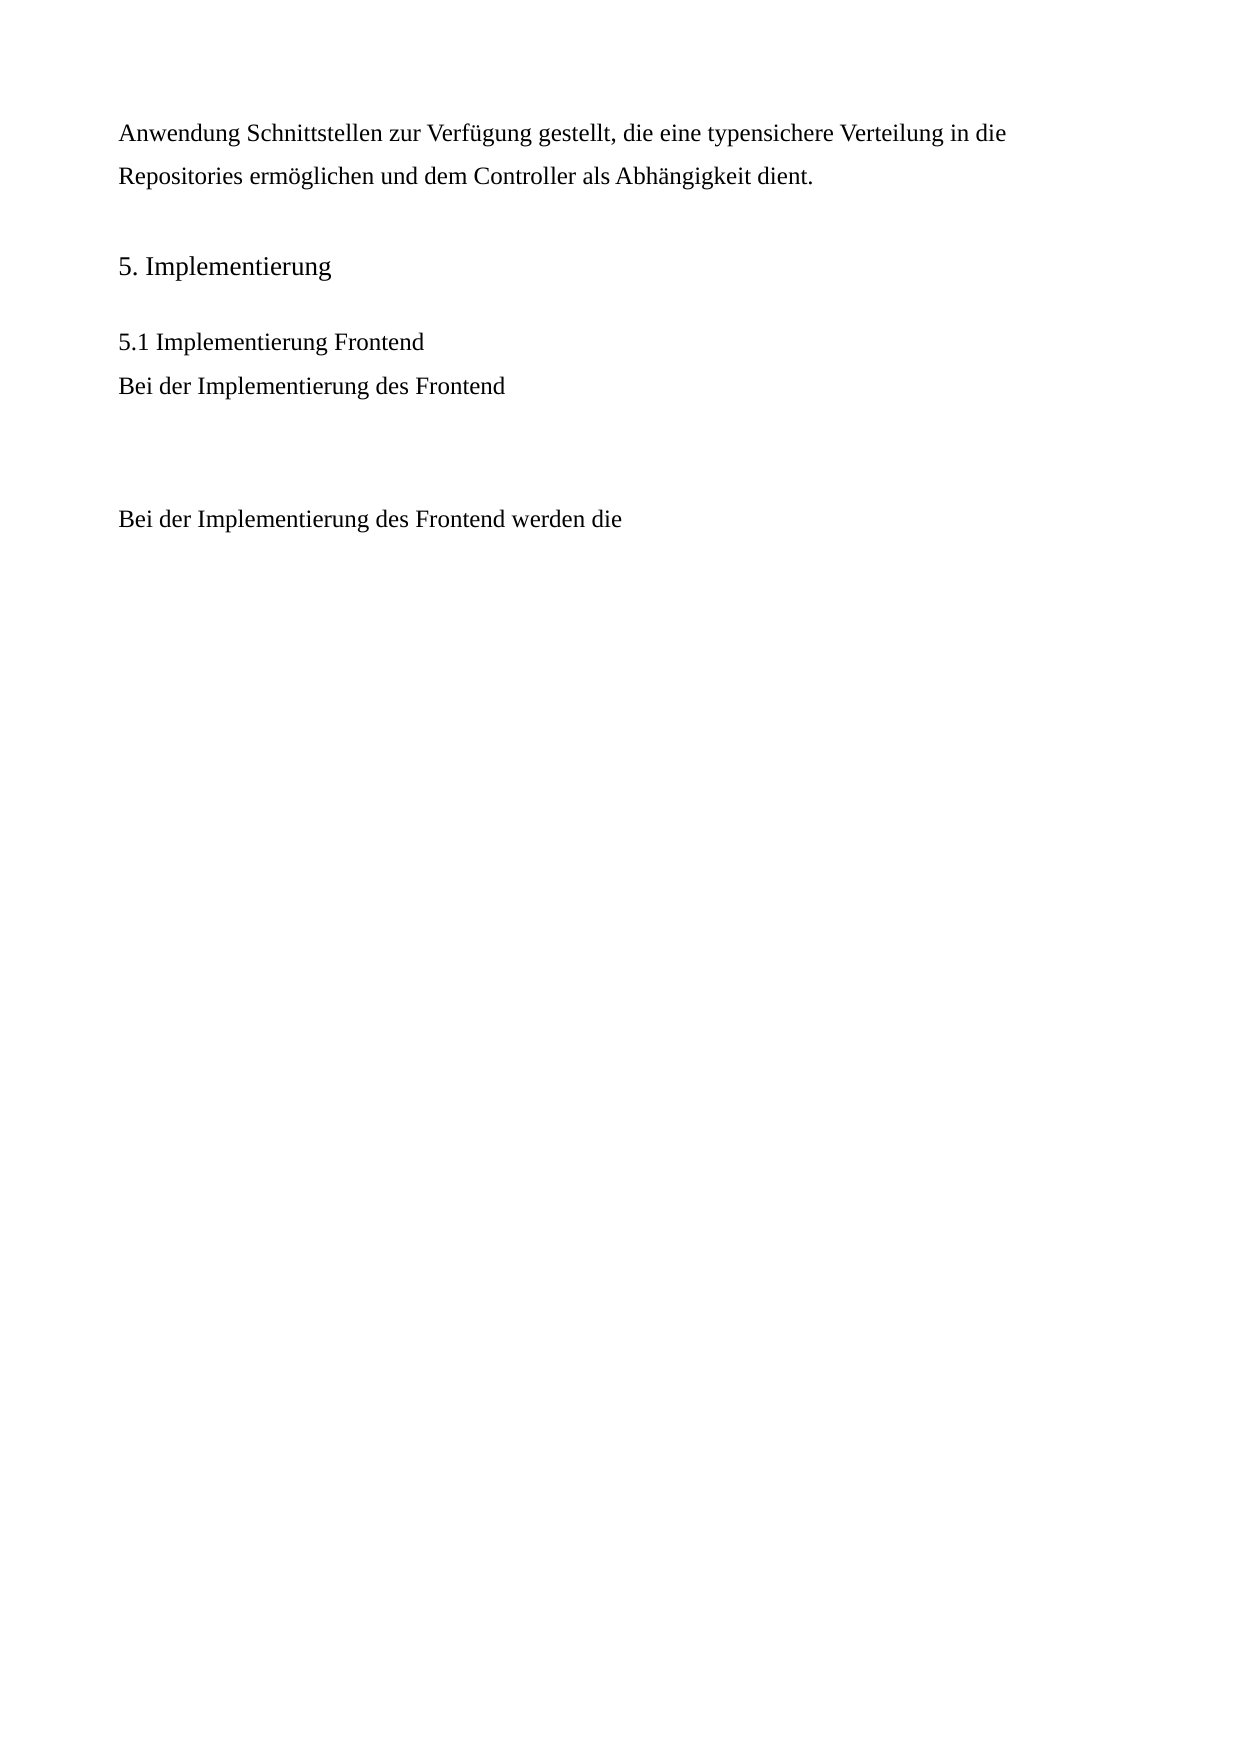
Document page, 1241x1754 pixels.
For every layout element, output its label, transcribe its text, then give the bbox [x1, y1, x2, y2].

text 5. Implementierung [118, 250, 1122, 281]
text Bei der Implementierung des Frontend [118, 371, 1122, 400]
text Anwendung Schnittstellen zur Verfügung gestellt, die eine typensichere Verteilung in die Repositories ermöglichen und dem Controller als Abhängigkeit dient. [118, 118, 1122, 190]
text 5.1 Implementierung Frontend [118, 327, 1122, 355]
text Bei der Implementierung des Frontend werden die [118, 504, 1122, 533]
